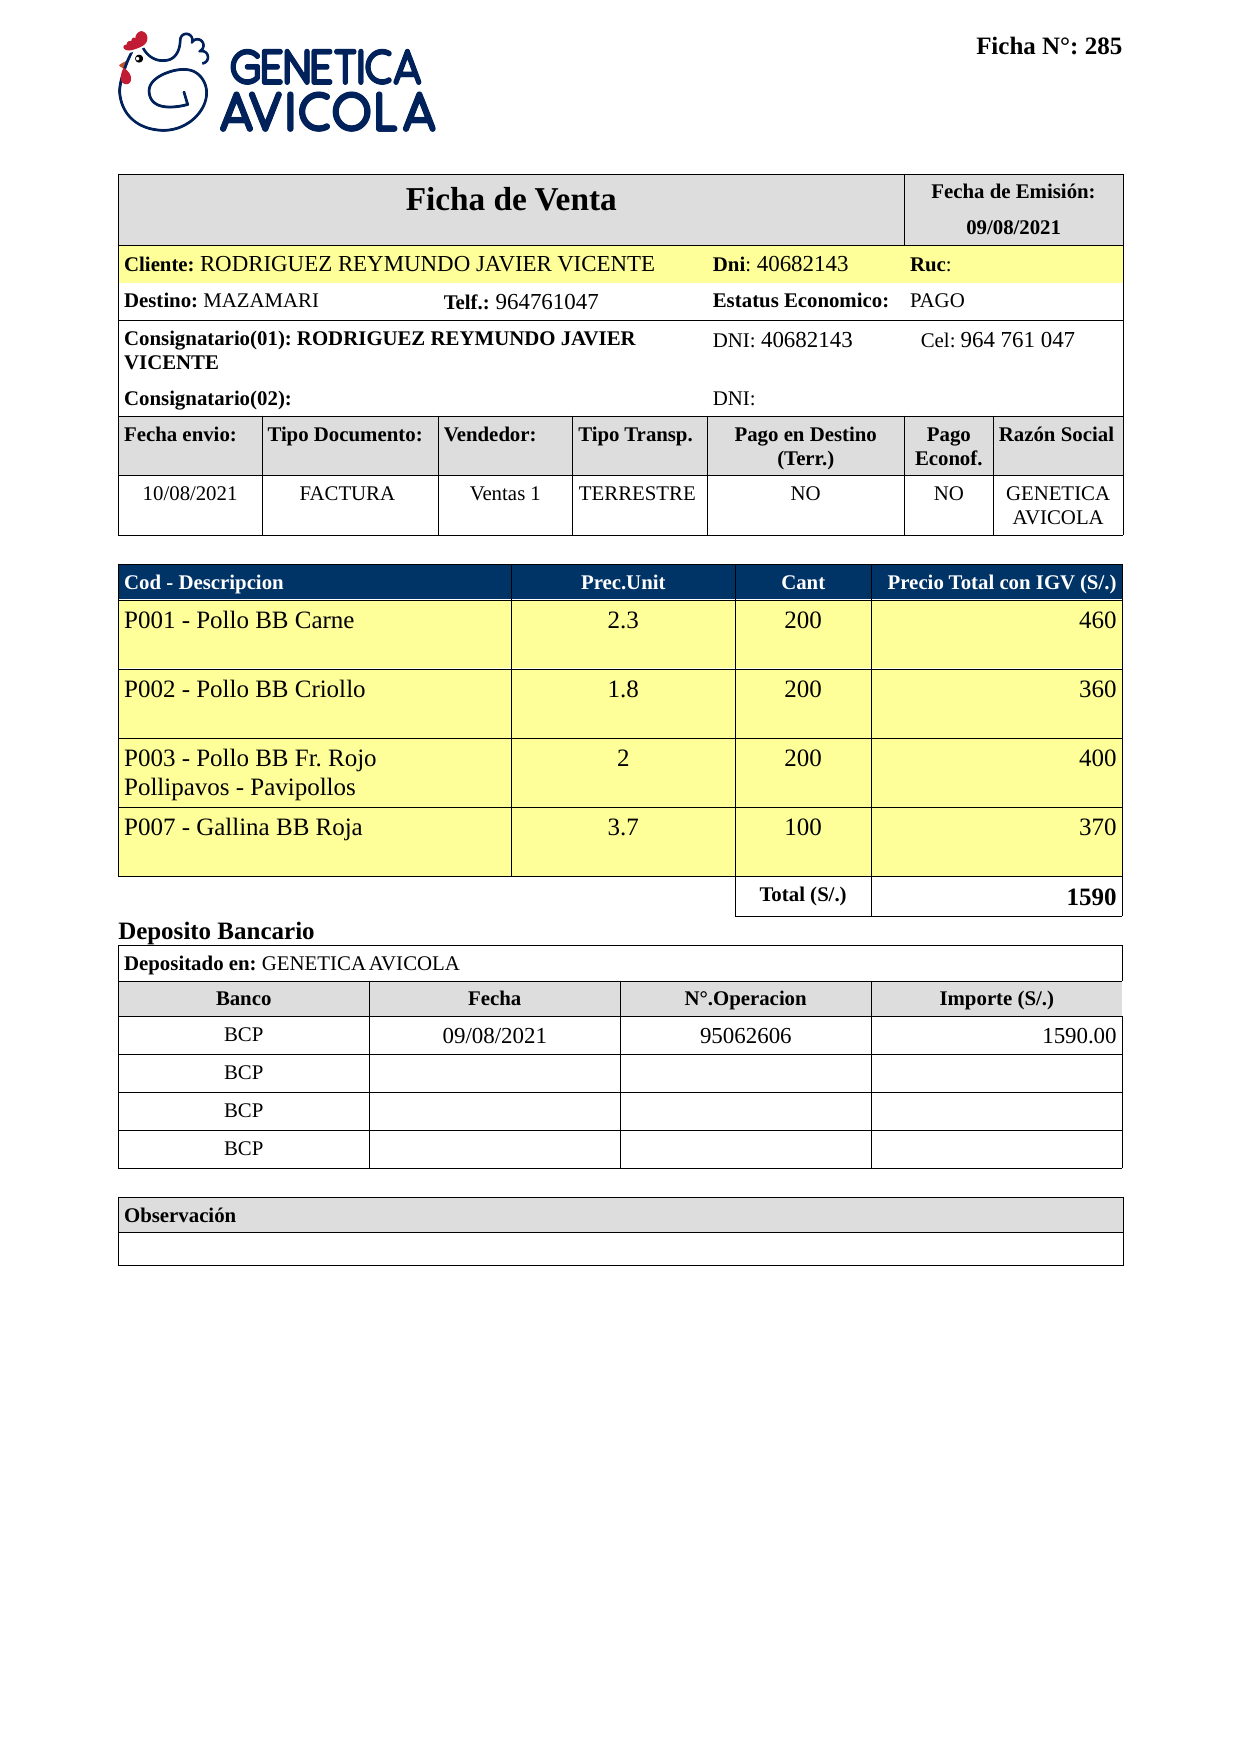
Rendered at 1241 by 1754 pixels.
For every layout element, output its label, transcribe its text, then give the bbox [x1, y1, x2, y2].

table_cell [621, 1131, 871, 1168]
table_cell Fecha [370, 982, 620, 1016]
table_cell [118, 877, 511, 916]
table_cell [872, 1055, 1122, 1092]
table_cell Dni: 40682143 [707, 246, 904, 283]
table_cell NO [905, 476, 993, 535]
table_cell 460 [872, 601, 1122, 668]
table_cell [872, 1131, 1122, 1168]
table_cell Estatus Economico: [707, 283, 904, 320]
table_cell BCP [119, 1093, 369, 1130]
table_cell 360 [872, 670, 1122, 738]
table_cell [370, 1131, 620, 1168]
table_header Prec.Unit [512, 565, 735, 599]
table_cell Vendedor: [439, 417, 572, 475]
table_header Fecha de Emisión: [905, 175, 1123, 209]
table_cell Fecha envio: [119, 417, 262, 475]
table_cell 1590.00 [872, 1017, 1122, 1054]
table_header Cod - Descripcion [119, 565, 511, 599]
table_cell Consignatario(01): RODRIGUEZ REYMUNDO JAVIER VICENTE [119, 321, 707, 380]
table_cell 10/08/2021 [119, 476, 262, 535]
table_header Depositado en: GENETICA AVICOLA [119, 946, 1122, 981]
table_cell DNI: [707, 380, 1123, 416]
table_cell BCP [119, 1131, 369, 1168]
table_cell Ventas 1 [439, 476, 572, 535]
table_cell N°.Operacion [621, 982, 871, 1016]
table_cell Telf.: 964761047 [438, 283, 707, 320]
table_cell 1590 [872, 877, 1122, 916]
table_cell Razón Social [994, 417, 1123, 475]
table_cell [621, 1055, 871, 1092]
table_cell [621, 1093, 871, 1130]
table_cell Cel: 964 761 047 [915, 321, 1123, 380]
table_cell Tipo Documento: [263, 417, 438, 475]
table_header Precio Total con IGV (S/.) [872, 565, 1122, 599]
table_cell 200 [736, 670, 871, 738]
table_cell 400 [872, 739, 1122, 807]
table_cell 2 [512, 739, 735, 807]
table_cell Pago Econof. [905, 417, 993, 475]
table_cell 95062606 [621, 1017, 871, 1054]
table_cell PAGO [904, 283, 1123, 320]
text Deposito Bancario [118, 916, 1122, 945]
picture [118, 31, 436, 132]
table_cell P001 - Pollo BB Carne [119, 601, 511, 668]
table_cell 09/08/2021 [905, 209, 1123, 245]
table_header Observación [119, 1198, 1123, 1232]
table_cell [370, 1093, 620, 1130]
table_cell Tipo Transp. [573, 417, 707, 475]
table_cell TERRESTRE [573, 476, 707, 535]
table_cell NO [708, 476, 904, 535]
table_cell 370 [872, 808, 1122, 876]
table_cell 200 [736, 739, 871, 807]
table_cell [872, 1093, 1122, 1130]
table_cell Total (S/.) [736, 877, 871, 916]
table_cell GENETICA AVICOLA [994, 476, 1123, 535]
table_cell Consignatario(02): [119, 380, 707, 416]
table_cell [511, 877, 735, 916]
table_header Cant [736, 565, 871, 599]
table_cell DNI: 40682143 [707, 321, 915, 380]
table_cell Cliente: RODRIGUEZ REYMUNDO JAVIER VICENTE [119, 246, 707, 283]
table_cell FACTURA [263, 476, 438, 535]
table_cell P002 - Pollo BB Criollo [119, 670, 511, 738]
table_cell P007 - Gallina BB Roja [119, 808, 511, 876]
table_cell Pago en Destino (Terr.) [708, 417, 904, 475]
table_cell P003 - Pollo BB Fr. Rojo Pollipavos - Pavipollos [119, 739, 511, 807]
table_cell Ruc: [904, 246, 1123, 283]
table_cell Importe (S/.) [872, 982, 1122, 1016]
table_cell Banco [119, 982, 369, 1016]
table_header Ficha de Venta [119, 175, 904, 245]
table_cell 1.8 [512, 670, 735, 738]
table_cell BCP [119, 1017, 369, 1054]
table_cell 2.3 [512, 601, 735, 668]
table_cell Destino: MAZAMARI [119, 283, 438, 320]
table_cell 3.7 [512, 808, 735, 876]
table_cell 100 [736, 808, 871, 876]
table_cell 09/08/2021 [370, 1017, 620, 1054]
table_cell [370, 1055, 620, 1092]
table_cell BCP [119, 1055, 369, 1092]
table_cell 200 [736, 601, 871, 668]
table_cell [119, 1233, 1123, 1265]
